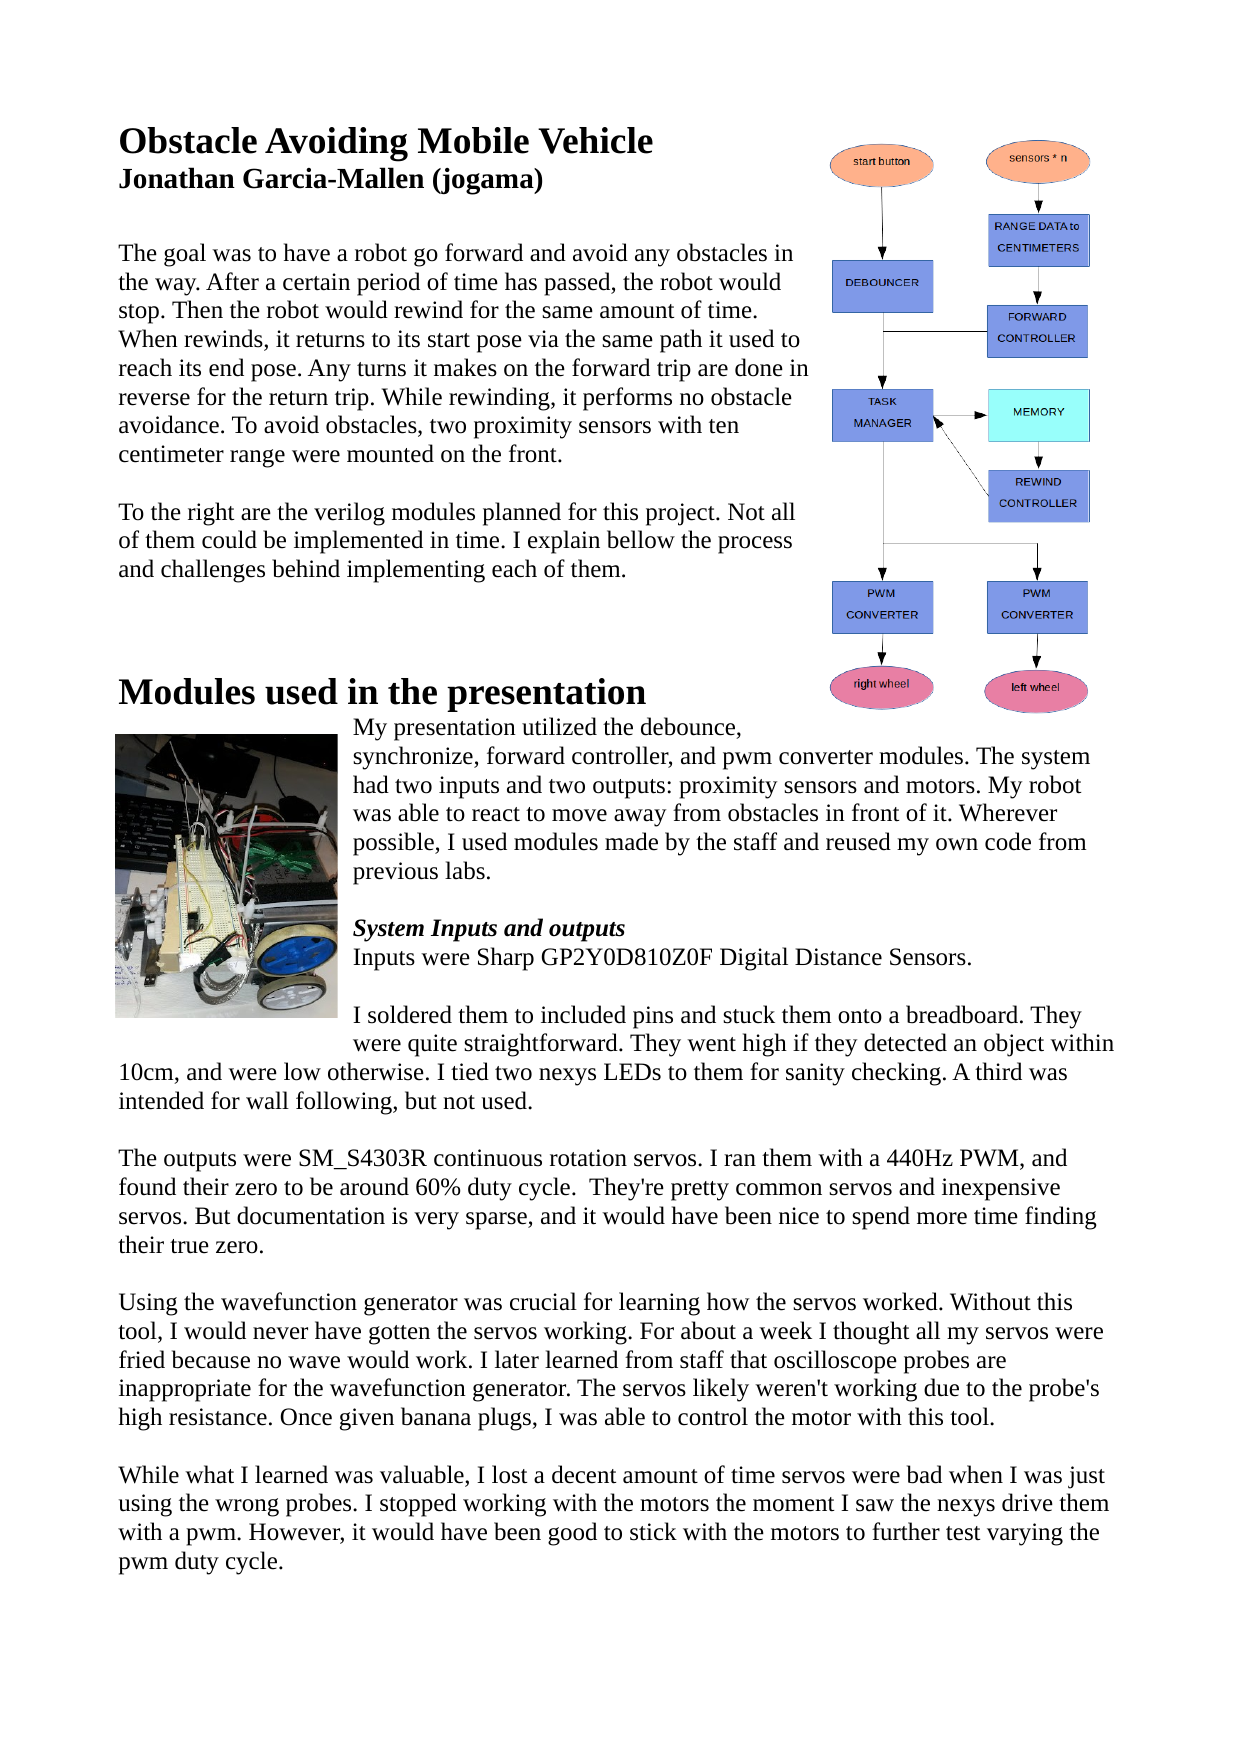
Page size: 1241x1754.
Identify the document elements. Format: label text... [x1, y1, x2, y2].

text Jonathan Garcia-Mallen (jogama) [118, 161, 811, 195]
text While what I learned was valuable, I lost a decent amount of time servos were bad when I was just using the wrong probes. I stopped working with the motors the moment I saw the nexys drive them with a pwm. However, it would have been good to stick with the motors to further test varying the pwm duty cycle. [118, 1460, 1122, 1575]
text The outputs were SM_S4303R continuous rotation servos. I ran them with a 440Hz PWM, and found their zero to be around 60% duty cycle. They're pretty common servos and inexpensive servos. But documentation is very sparse, and it would have been nice to spend more time finding their true zero. [118, 1143, 1122, 1258]
text System Inputs and outputs [338, 913, 1122, 942]
text The goal was to have a robot go forward and avoid any obstacles in the way. After a certain period of time has passed, the robot would stop. Then the robot would rewind for the same amount of time. When rewinds, it returns to its start pose via the same path it used to reach its end pose. Any turns it makes on the forward trip are done in reverse for the return trip. While rewinding, it performs no obstacle avoidance. To avoid obstacles, two proximity sensors with ten centimeter range were mounted on the front. [118, 238, 811, 468]
text To the right are the verilog modules planned for this project. Not all of them could be implemented in time. I explain bellow the process and challenges behind implementing each of them. [118, 497, 811, 583]
text Using the wavefunction generator was crucial for learning how the servos worked. Without this tool, I would never have gotten the servos working. For about a week I thought all my servos were fried because no wave would work. I later learned from staff that oscilloscope probes are inappropriate for the wavefunction generator. The servos likely weren't working due to the probe's high resistance. Once given banana plugs, I was able to control the motor with this tool. [118, 1287, 1122, 1431]
text I soldered them to included pins and stuck them onto a breadboard. They were quite straightforward. They went high if they detected an object within 10cm, and were low otherwise. I tied two nexys LEDs to them for sanity checking. A third was intended for wall following, but not used. [118, 1000, 1122, 1115]
text Modules used in the presentation [118, 669, 811, 712]
text My presentation utilized the debounce, synchronize, forward controller, and pwm converter modules. The system had two inputs and two outputs: proximity sensors and motors. My robot was able to react to move away from obstacles in front of it. Wherever possible, I used modules made by the staff and reused my own code from previous labs. [118, 712, 1122, 885]
text Inputs were Sharp GP2Y0D810Z0F Digital Distance Sensors. [338, 942, 1122, 971]
text Obstacle Avoiding Mobile Vehicle [118, 118, 1122, 161]
picture [115, 734, 338, 1018]
picture [811, 121, 1111, 731]
